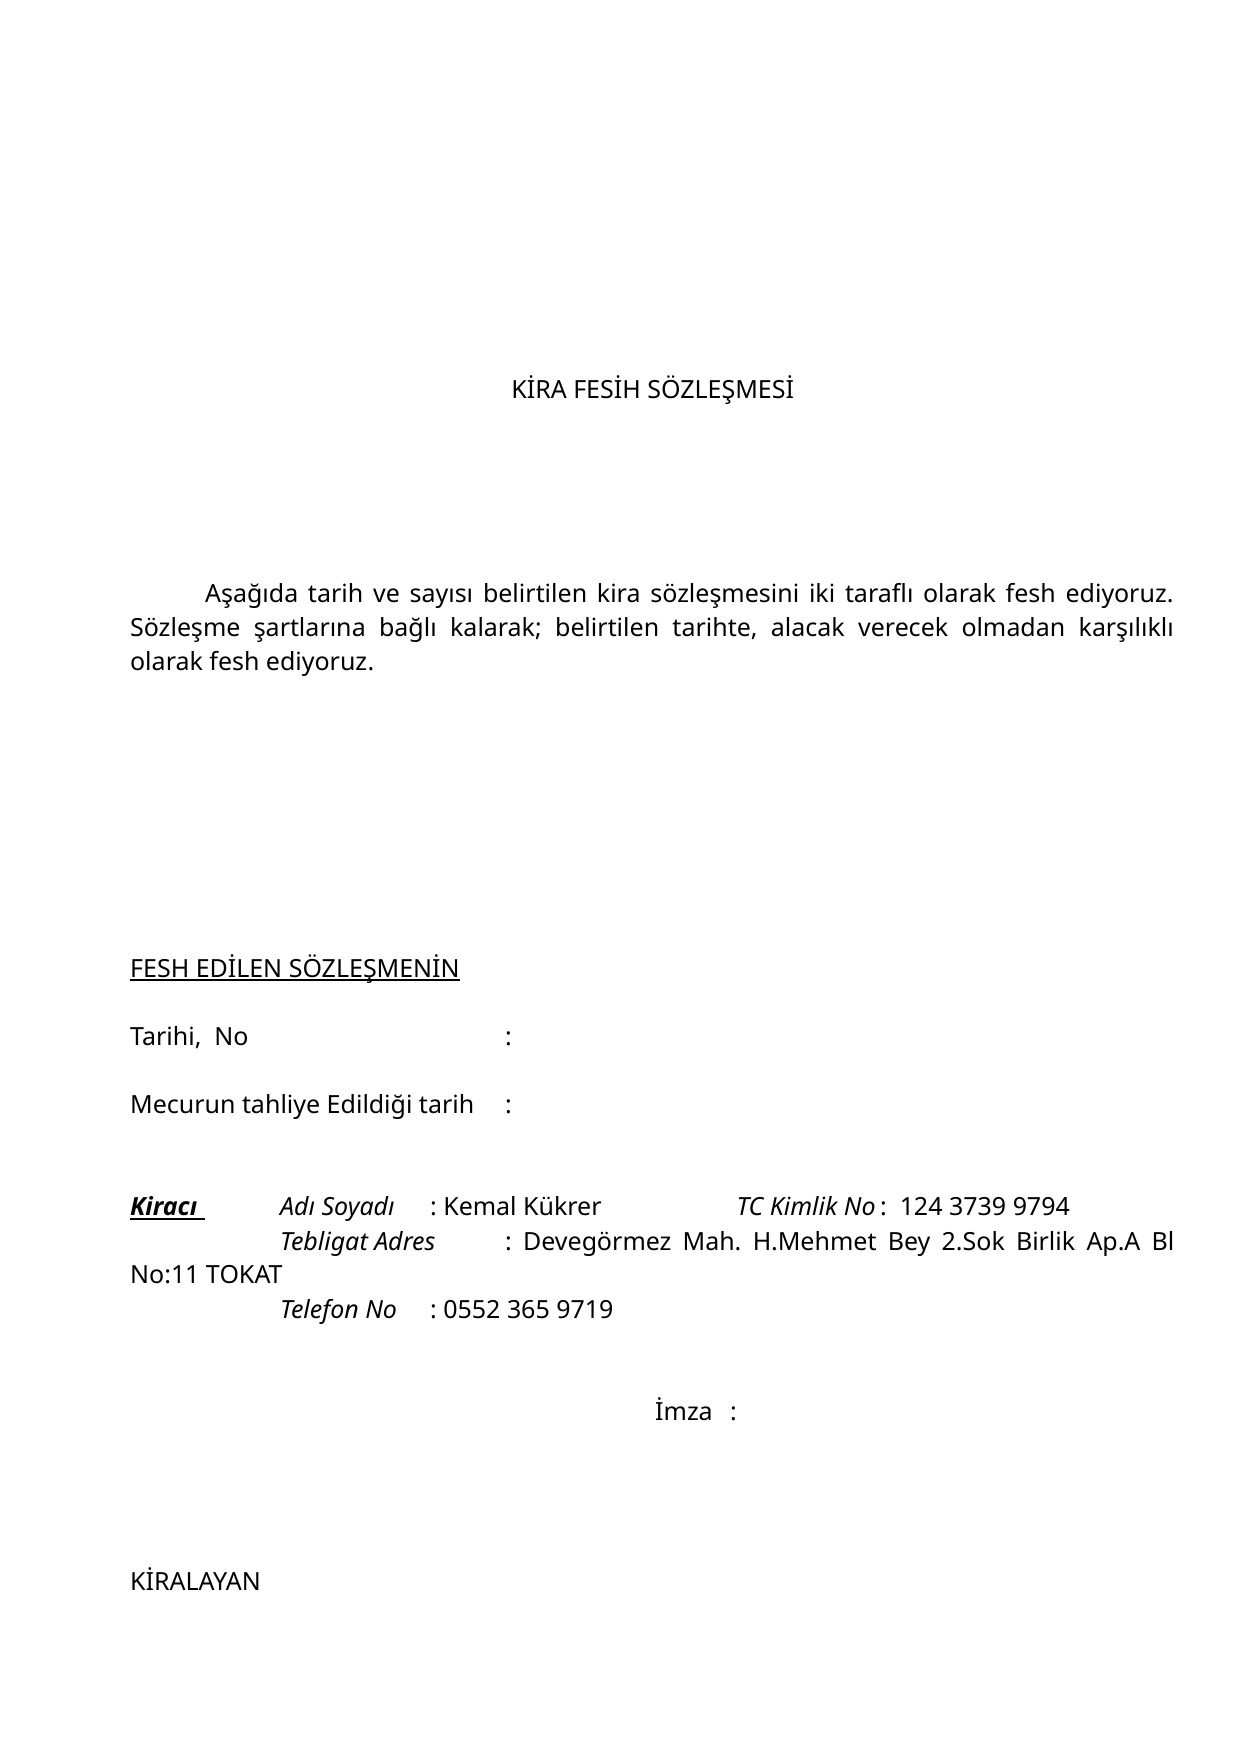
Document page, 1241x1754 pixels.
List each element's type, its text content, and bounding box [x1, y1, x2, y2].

text KİRA FESİH SÖZLEŞMESİ [130, 372, 1175, 406]
text Telefon No : 0552 365 9719 [130, 1291, 1175, 1325]
text Mecurun tahliye Edildiği tarih : [130, 1087, 1175, 1121]
text Aşağıda tarih ve sayısı belirtilen kira sözleşmesini iki taraflı olarak fesh ediyoruz. Sözleşme şartlarına bağlı kalarak; belirtilen tarihte, alacak verecek olmadan karşılıklı olarak fesh ediyoruz. [130, 576, 1175, 678]
text Kiracı Adı Soyadı : Kemal Kükrer TC Kimlik No : 124 3739 9794 [130, 1189, 1175, 1223]
text Tebligat Adres : Devegörmez Mah. H.Mehmet Bey 2.Sok Birlik Ap.A Bl No:11 TOKAT [130, 1223, 1175, 1291]
text Tarihi, No : [130, 1019, 1175, 1053]
text İmza : [130, 1393, 1175, 1427]
text KİRALAYAN [130, 1564, 1175, 1598]
text FESH EDİLEN SÖZLEŞMENİN [130, 951, 1175, 985]
